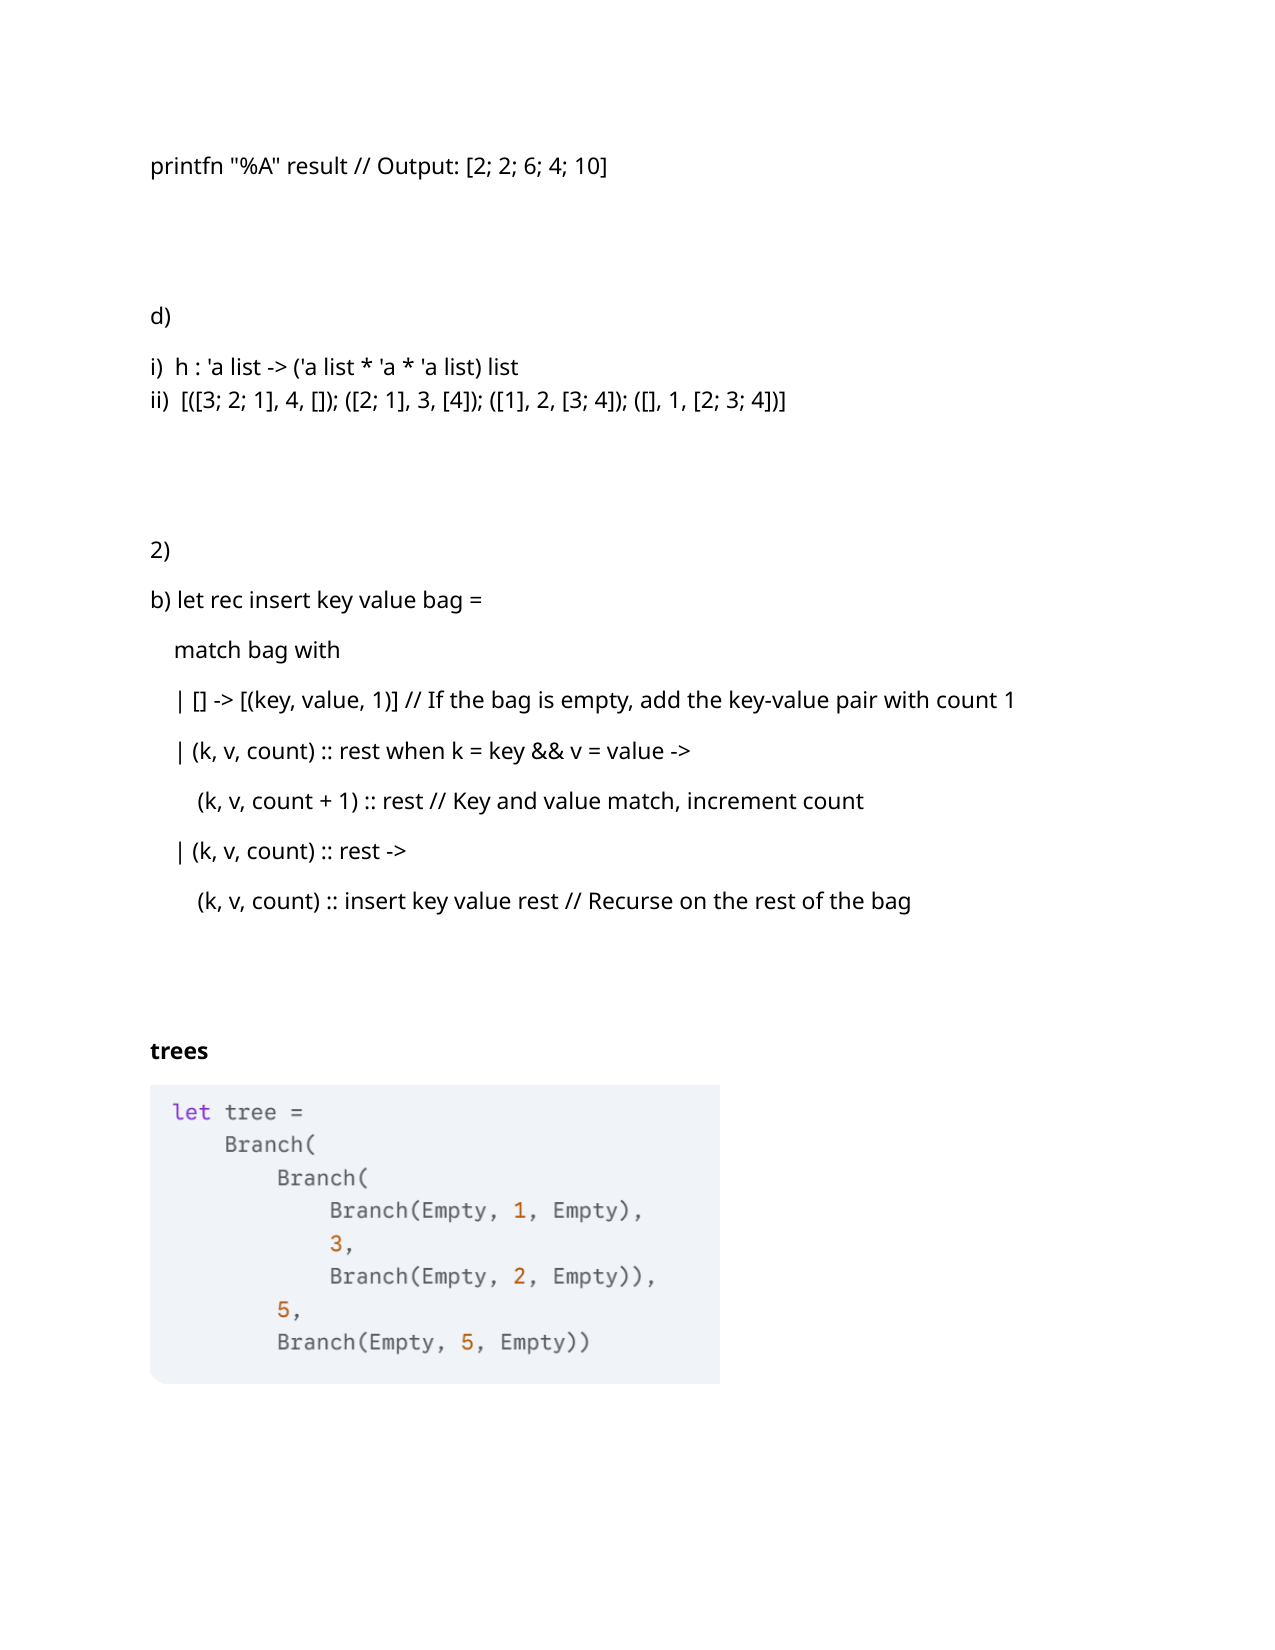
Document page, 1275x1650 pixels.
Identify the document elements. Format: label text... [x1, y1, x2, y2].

text b) let rec insert key value bag = [150, 584, 1125, 616]
text printfn "%A" result // Output: [2; 2; 6; 4; 10] [150, 150, 1125, 181]
text d) [150, 300, 1125, 332]
text i) h : 'a list -> ('a list * 'a * 'a list) list ii) [([3; 2; 1], 4, []); ([2; 1], 3, [4]); ([1], 2, [3; 4]); ([], 1, [2; 3; 4])] [150, 350, 1125, 415]
text trees [150, 1035, 1125, 1066]
text 2) [150, 534, 1125, 565]
text | (k, v, count) :: rest when k = key && v = value -> [150, 734, 1125, 766]
text (k, v, count + 1) :: rest // Key and value match, increment count [150, 785, 1125, 816]
text (k, v, count) :: insert key value rest // Recurse on the rest of the bag [150, 885, 1125, 916]
text | (k, v, count) :: rest -> [150, 835, 1125, 866]
text match bag with [150, 634, 1125, 666]
text | [] -> [(key, value, 1)] // If the bag is empty, add the key-value pair with count 1 [150, 684, 1125, 716]
